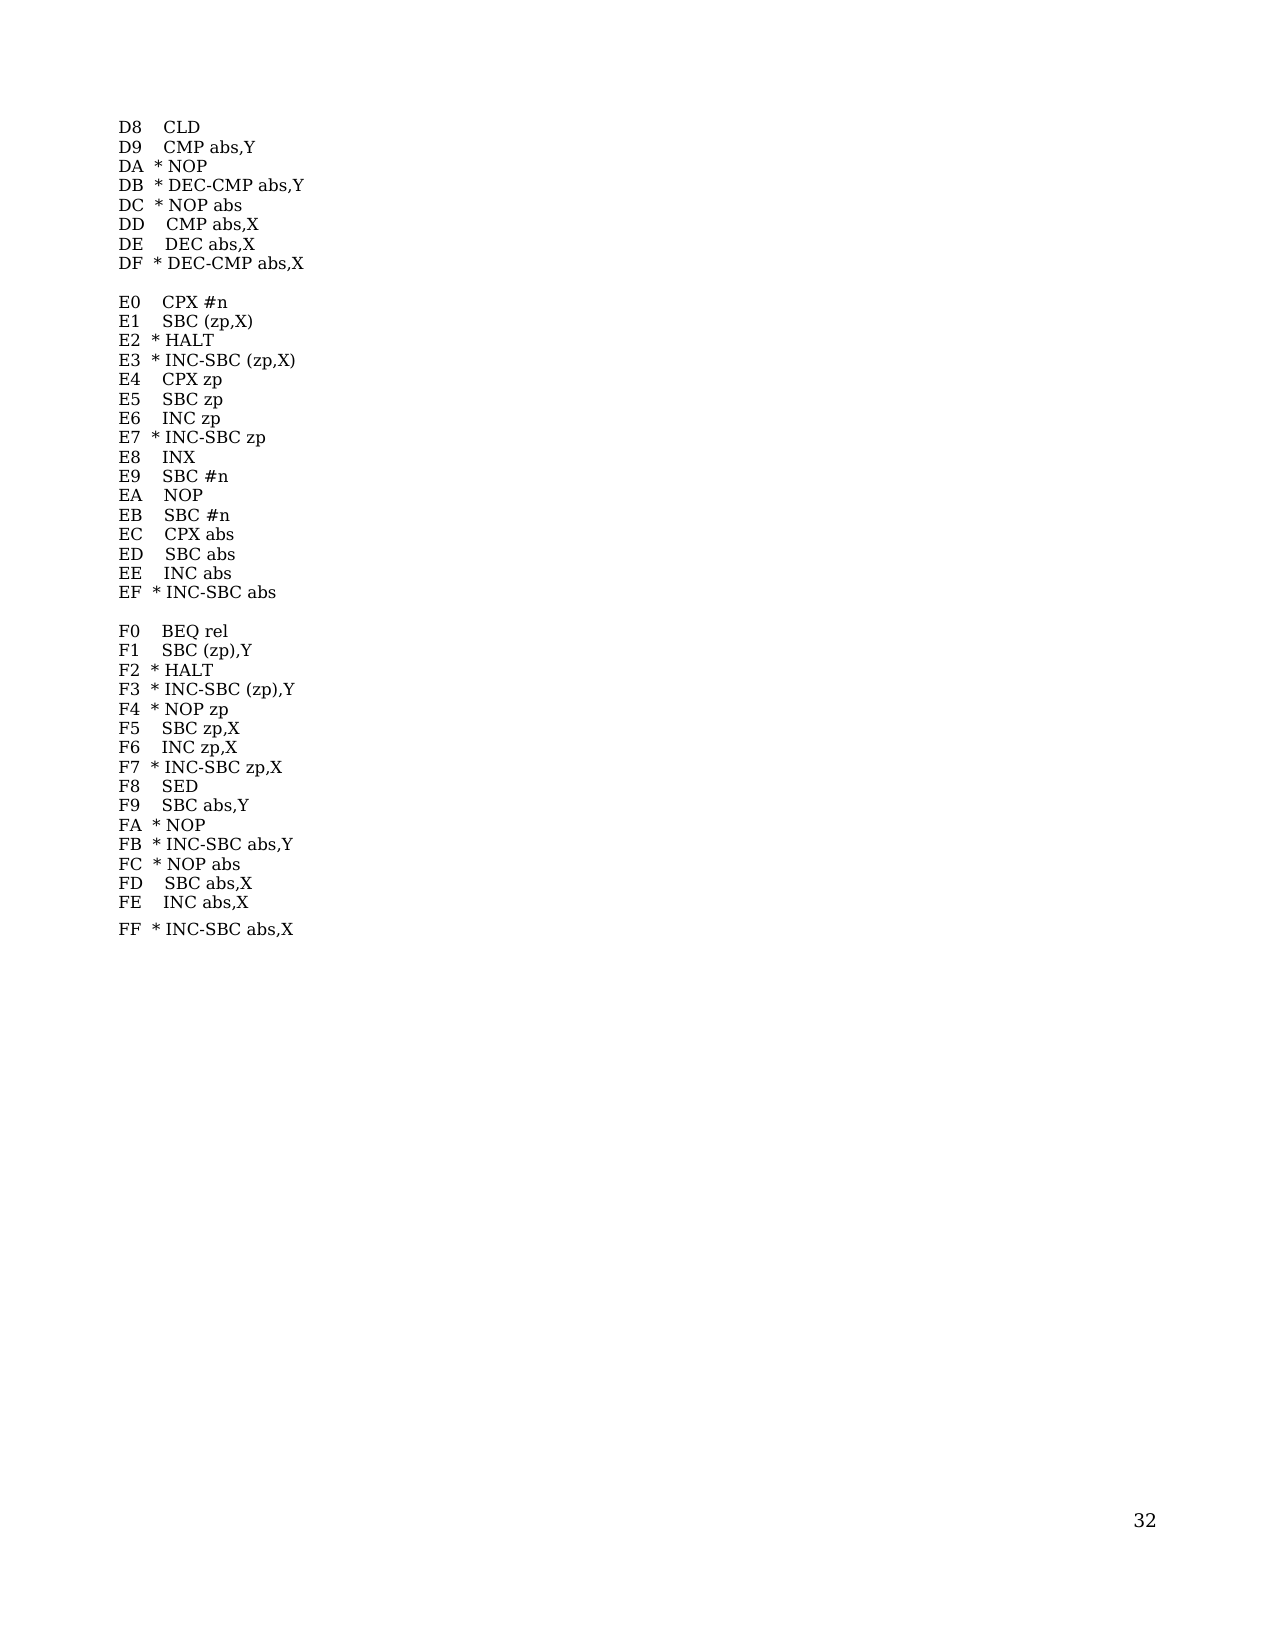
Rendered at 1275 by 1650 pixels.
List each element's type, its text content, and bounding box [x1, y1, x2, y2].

text EF * INC-SBC abs [118, 583, 1157, 602]
text FF * INC-SBC abs,X [118, 912, 1157, 942]
text DC * NOP abs [118, 196, 1157, 215]
text FB * INC-SBC abs,Y [118, 835, 1157, 854]
text ED SBC abs [118, 544, 1157, 564]
text EB SBC #n [118, 506, 1157, 525]
text E7 * INC-SBC zp [118, 428, 1157, 447]
text F5 SBC zp,X [118, 719, 1157, 738]
text E2 * HALT [118, 331, 1157, 351]
text F3 * INC-SBC (zp),Y [118, 680, 1157, 699]
text DE DEC abs,X [118, 234, 1157, 254]
text F4 * NOP zp [118, 699, 1157, 719]
text F8 SED [118, 777, 1157, 796]
text E4 CPX zp [118, 370, 1157, 389]
text E9 SBC #n [118, 467, 1157, 486]
text E3 * INC-SBC (zp,X) [118, 351, 1157, 370]
text EA NOP [118, 486, 1157, 506]
text F7 * INC-SBC zp,X [118, 757, 1157, 777]
text F6 INC zp,X [118, 738, 1157, 757]
text E8 INX [118, 447, 1157, 467]
text E1 SBC (zp,X) [118, 312, 1157, 331]
text D8 CLD [118, 118, 1157, 137]
text FC * NOP abs [118, 854, 1157, 874]
text DD CMP abs,X [118, 215, 1157, 234]
text DA * NOP [118, 157, 1157, 176]
text F9 SBC abs,Y [118, 796, 1157, 816]
text F0 BEQ rel [118, 622, 1157, 641]
text EC CPX abs [118, 525, 1157, 544]
text D9 CMP abs,Y [118, 137, 1157, 157]
text FD SBC abs,X [118, 874, 1157, 893]
text F1 SBC (zp),Y [118, 641, 1157, 661]
text E5 SBC zp [118, 389, 1157, 409]
text EE INC abs [118, 564, 1157, 583]
text DB * DEC-CMP abs,Y [118, 176, 1157, 196]
text F2 * HALT [118, 661, 1157, 680]
text E6 INC zp [118, 409, 1157, 428]
text FE INC abs,X [118, 893, 1157, 912]
text E0 CPX #n [118, 292, 1157, 312]
text FA * NOP [118, 816, 1157, 835]
text DF * DEC-CMP abs,X [118, 254, 1157, 273]
